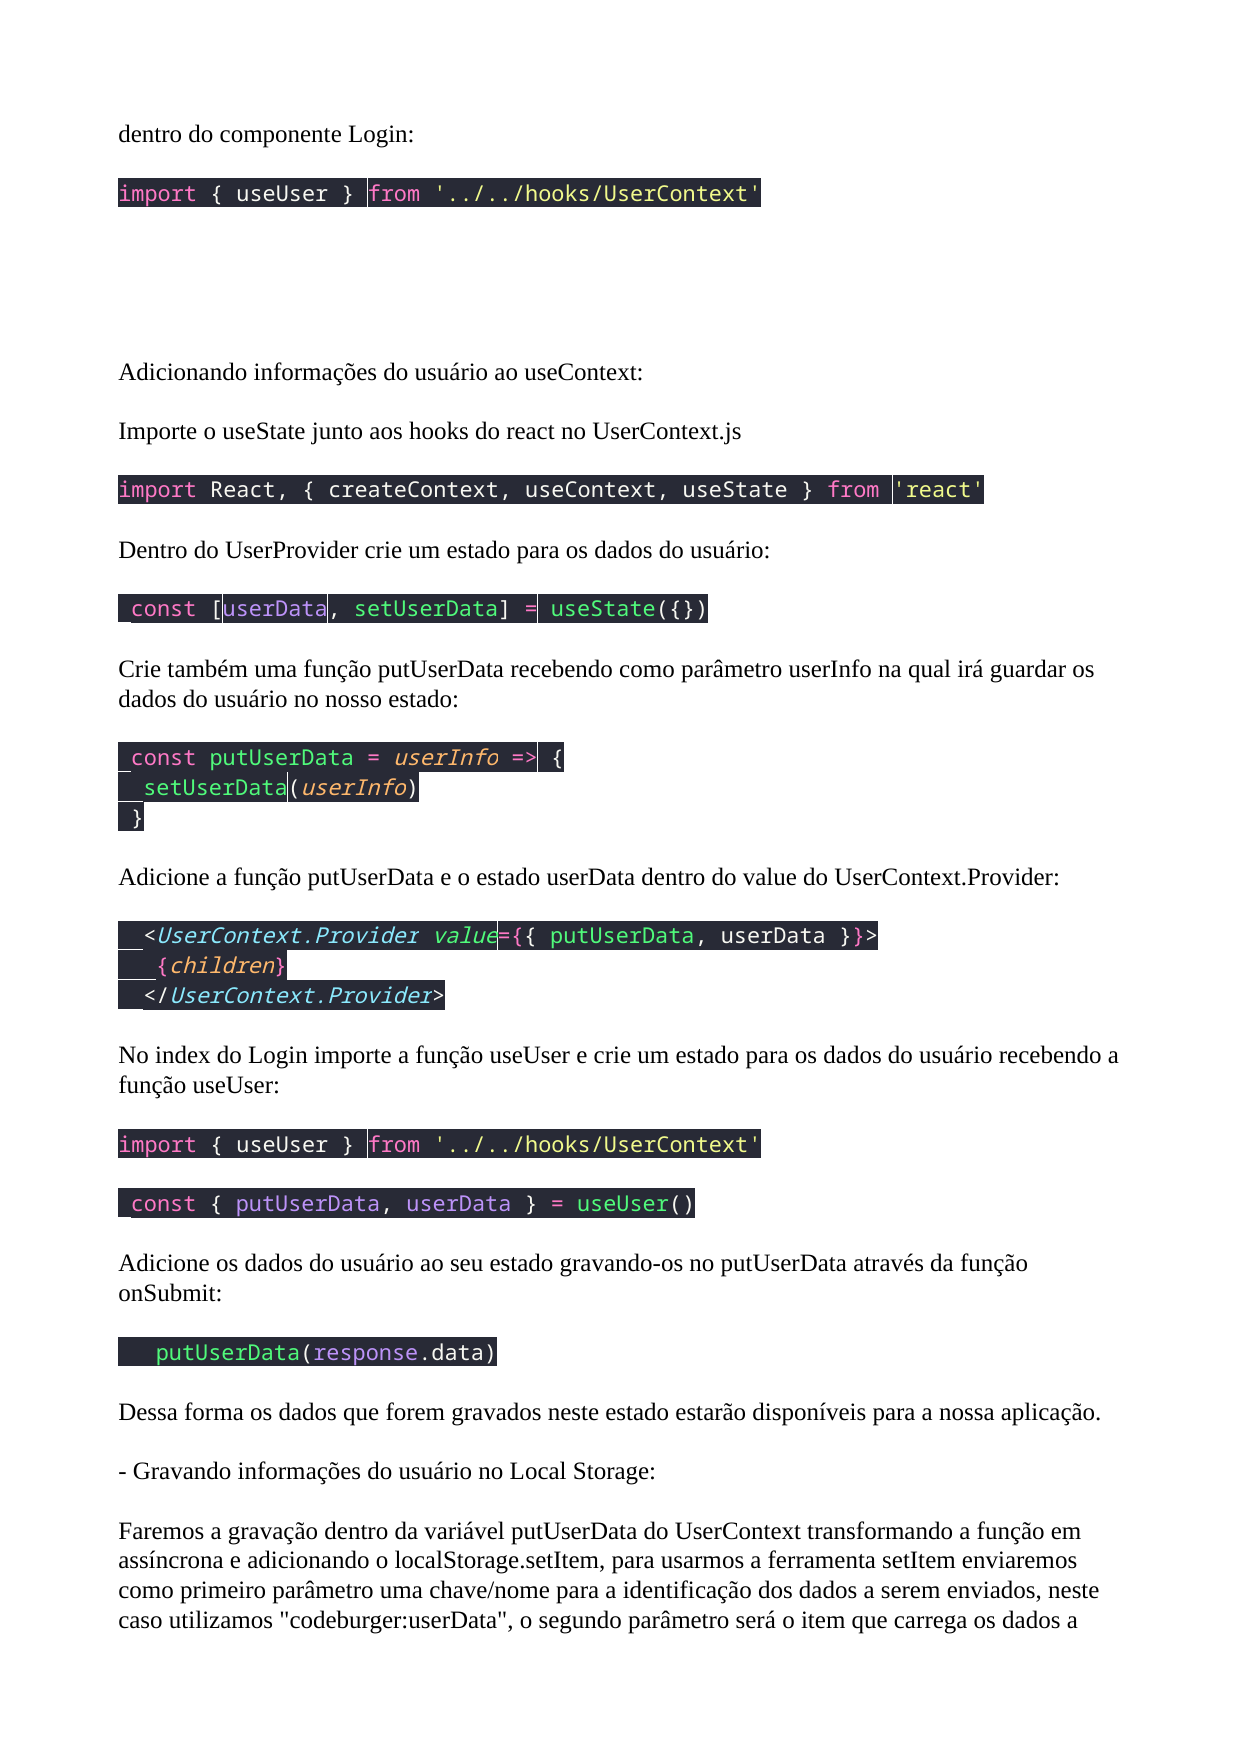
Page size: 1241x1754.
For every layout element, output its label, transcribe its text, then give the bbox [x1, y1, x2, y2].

text Adicione os dados do usuário ao seu estado gravando-os no putUserData através da função onSubmit: [118, 1248, 1122, 1307]
text const putUserData = userInfo => { [118, 742, 1122, 772]
text No index do Login importe a função useUser e crie um estado para os dados do usuário recebendo a função useUser: [118, 1039, 1122, 1099]
text Dessa forma os dados que forem gravados neste estado estarão disponíveis para a nossa aplicação. [118, 1396, 1122, 1426]
text Adicionando informações do usuário ao useContext: [118, 356, 1122, 385]
text <UserContext.Provider value={{ putUserData, userData }}> [118, 921, 1122, 950]
text Importe o useState junto aos hooks do react no UserContext.js [118, 415, 1122, 445]
text const { putUserData, userData } = useUser() [118, 1188, 1122, 1218]
text Dentro do UserProvider crie um estado para os dados do usuário: [118, 534, 1122, 564]
text Faremos a gravação dentro da variável putUserData do UserContext transformando a função em assíncrona e adicionando o localStorage.setItem, para usarmos a ferramenta setItem enviaremos como primeiro parâmetro uma chave/nome para a identificação dos dados a serem enviados, neste caso utilizamos "codeburger:userData", o segundo parâmetro será o item que carrega os dados a [118, 1515, 1122, 1634]
text dentro do componente Login: [118, 118, 1122, 148]
text setUserData(userInfo) [118, 772, 1122, 802]
text } [118, 802, 1122, 831]
text import React, { createContext, useContext, useState } from 'react' [118, 474, 1122, 504]
text </UserContext.Provider> [118, 980, 1122, 1010]
text putUserData(response.data) [118, 1337, 1122, 1366]
text {children} [118, 950, 1122, 980]
text Crie também uma função putUserData recebendo como parâmetro userInfo na qual irá guardar os dados do usuário no nosso estado: [118, 653, 1122, 712]
text import { useUser } from '../../hooks/UserContext' [118, 177, 1122, 207]
text import { useUser } from '../../hooks/UserContext' [118, 1129, 1122, 1158]
text - Gravando informações do usuário no Local Storage: [118, 1456, 1122, 1485]
text Adicione a função putUserData e o estado userData dentro do value do UserContext.Provider: [118, 861, 1122, 891]
text const [userData, setUserData] = useState({}) [118, 593, 1122, 623]
